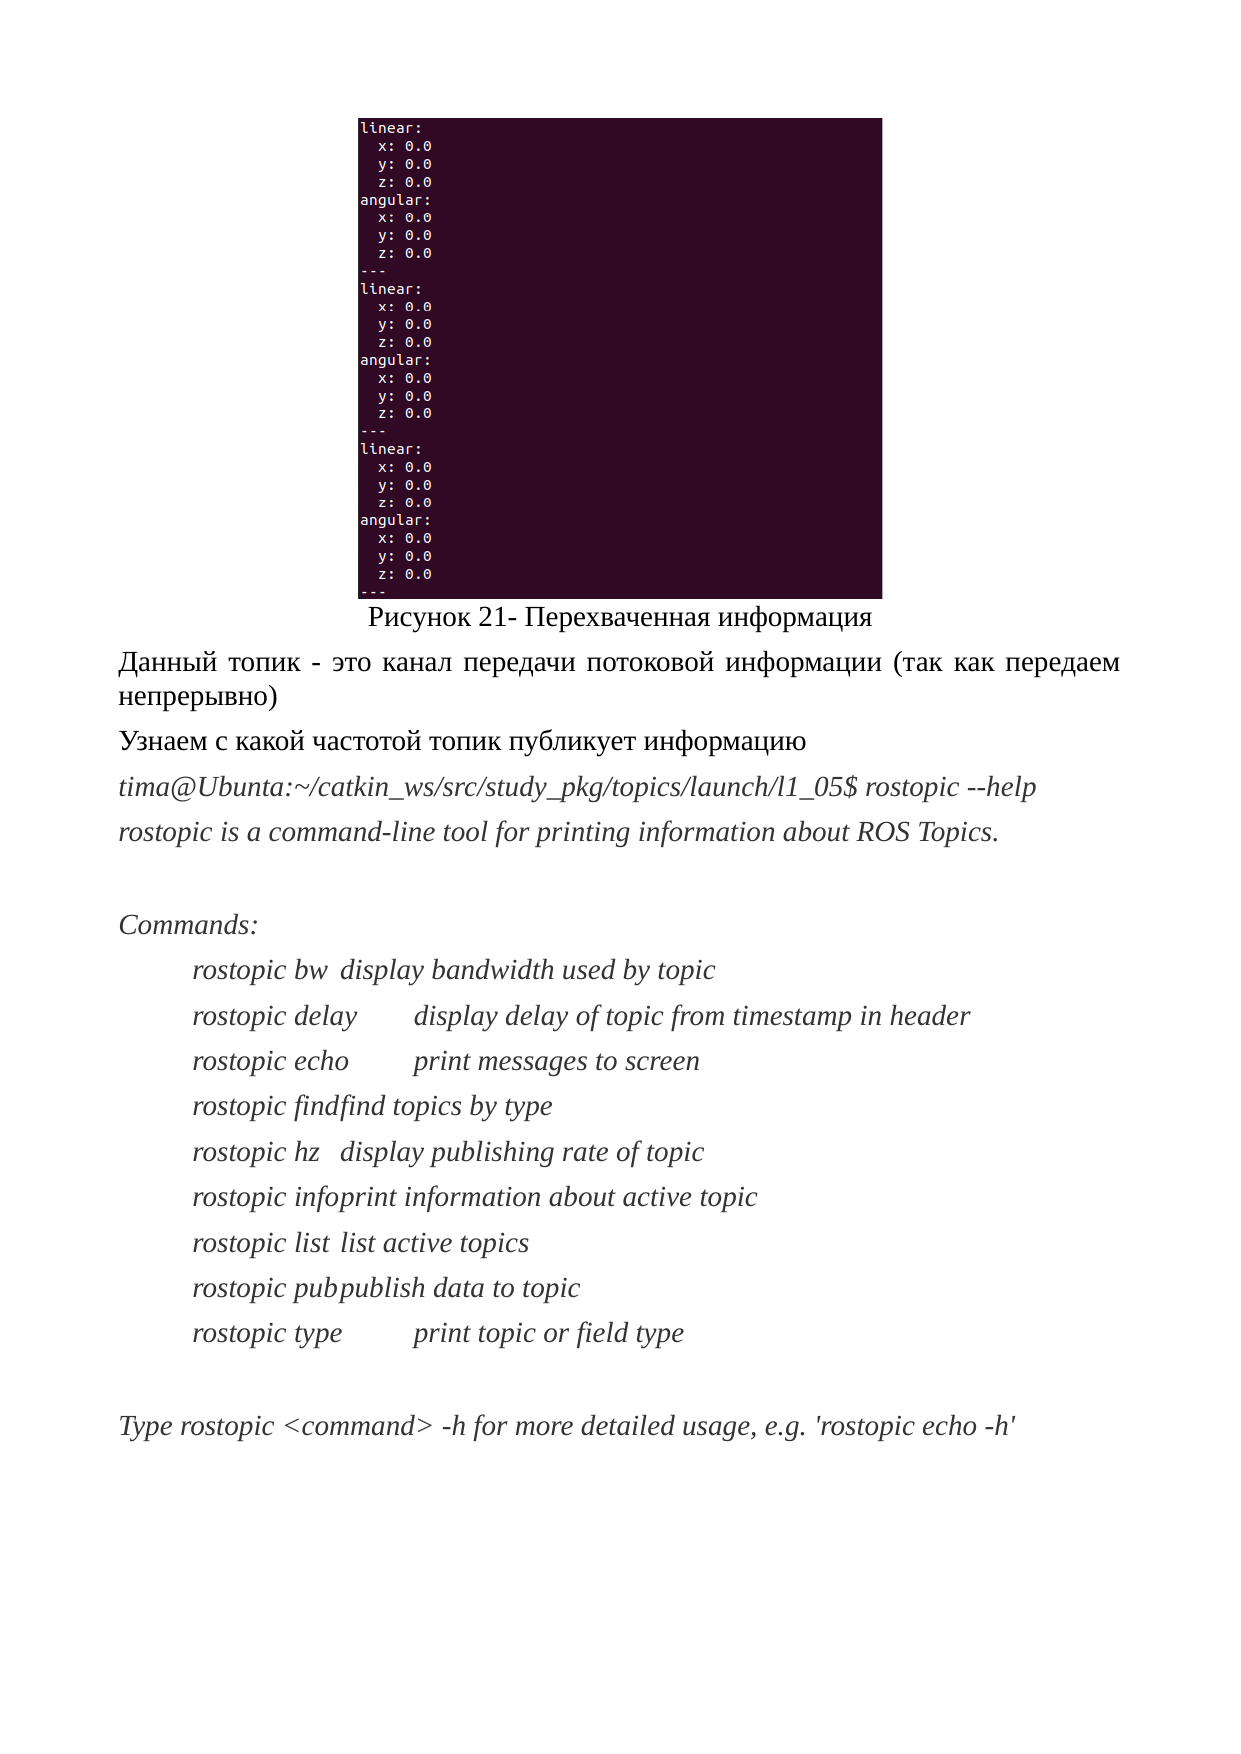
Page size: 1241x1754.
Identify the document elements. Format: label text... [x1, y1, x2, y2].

text rostopic type print topic or field type [118, 1316, 1122, 1349]
text rostopic list list active topics [118, 1225, 1122, 1258]
text Type rostopic <command> -h for more detailed usage, e.g. 'rostopic echo -h' [118, 1408, 1122, 1442]
text tima@Ubunta:~/catkin_ws/src/study_pkg/topics/launch/l1_05$ rostopic --help [118, 769, 1122, 802]
text Рисунок 21- Перехваченная информация [118, 118, 1122, 632]
text rostopic delay display delay of topic from timestamp in header [118, 998, 1122, 1031]
text Commands: [118, 907, 1122, 940]
text rostopic echo print messages to screen [118, 1043, 1122, 1077]
text rostopic info print information about active topic [118, 1179, 1122, 1213]
picture [358, 118, 883, 599]
text Узнаем с какой частотой топик публикует информацию [118, 723, 1122, 757]
text Данный топик - это канал передачи потоковой информации (так как передаем непрерывно) [118, 644, 1122, 711]
text rostopic bw display bandwidth used by topic [118, 952, 1122, 986]
text rostopic hz display publishing rate of topic [118, 1134, 1122, 1167]
text rostopic find find topics by type [118, 1088, 1122, 1122]
text rostopic pub publish data to topic [118, 1270, 1122, 1304]
text rostopic is a command-line tool for printing information about ROS Topics. [118, 814, 1122, 848]
